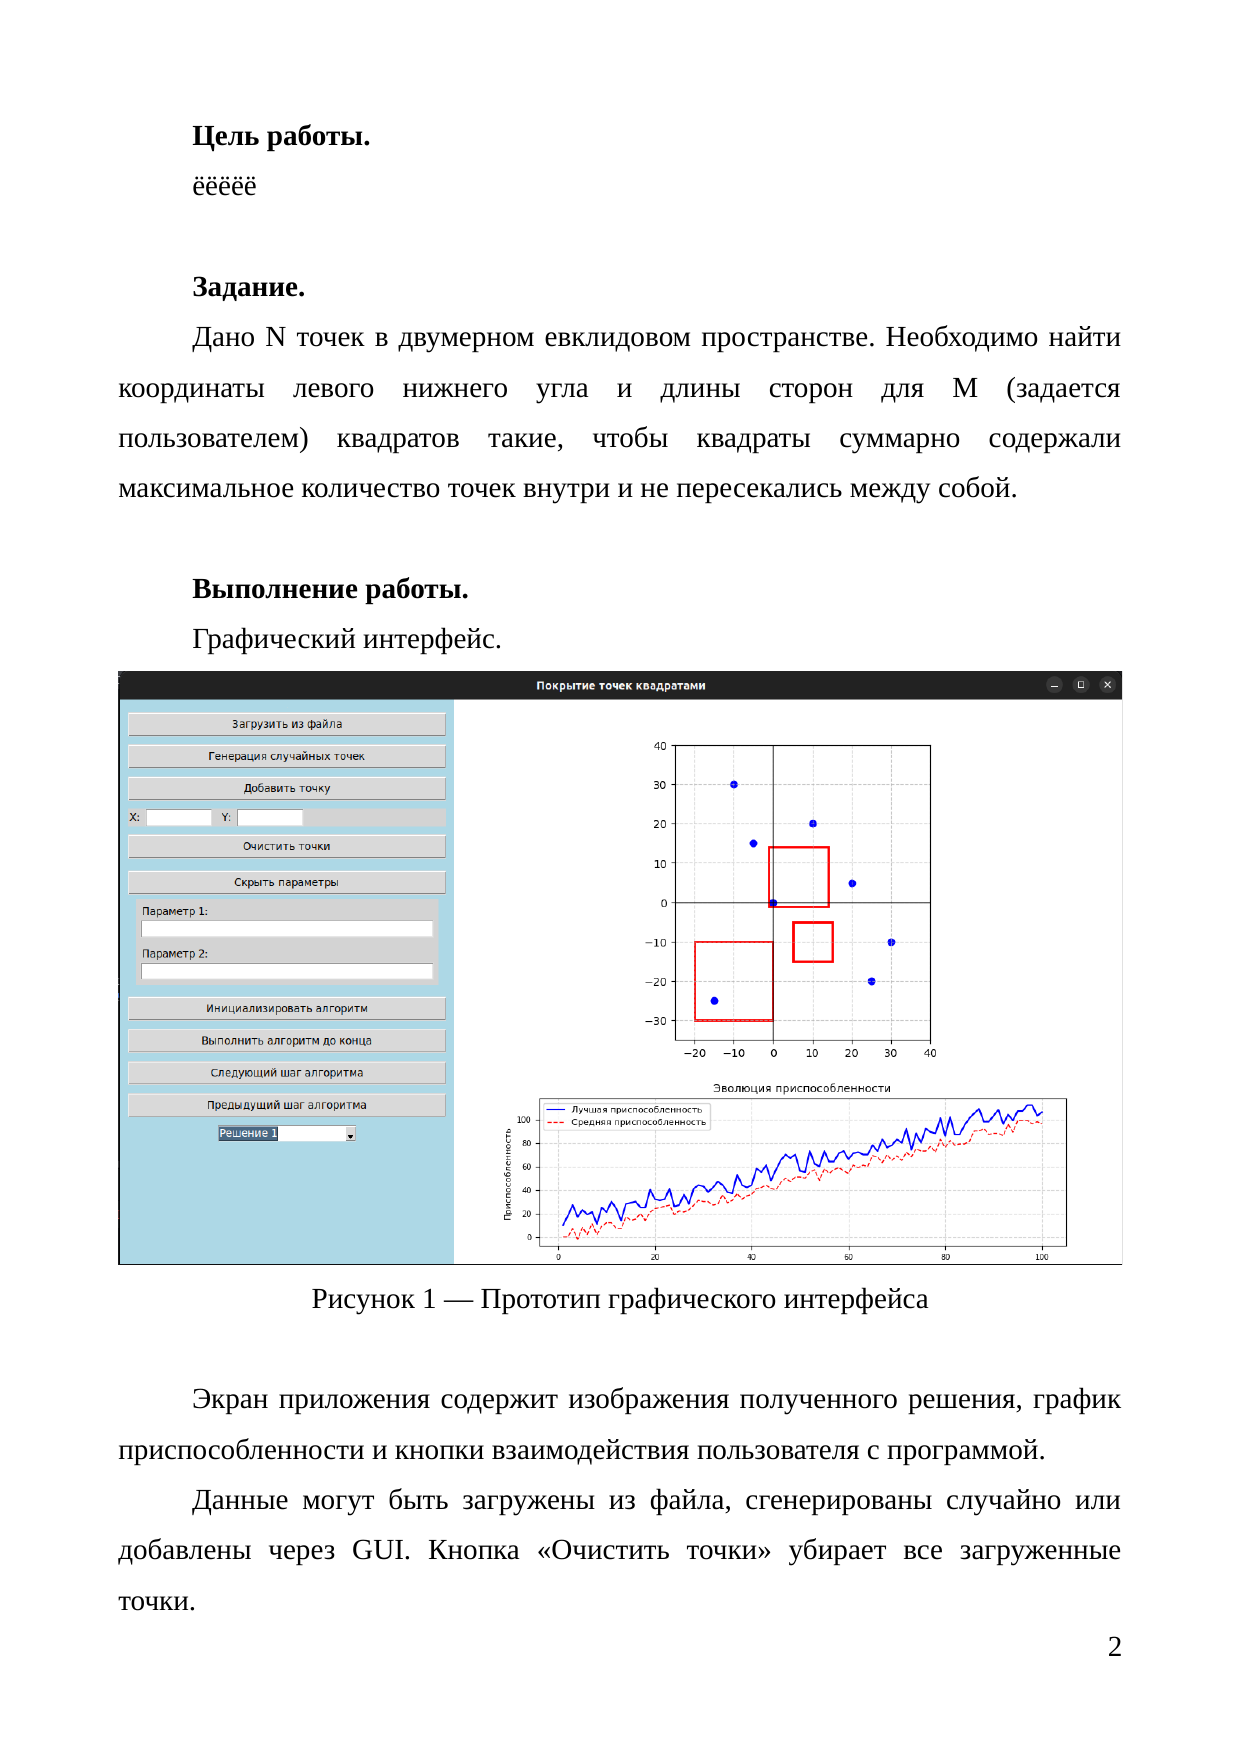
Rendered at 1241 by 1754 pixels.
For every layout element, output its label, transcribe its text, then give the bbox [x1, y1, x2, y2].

picture [118, 671, 1123, 1265]
subtitle Задание. [118, 269, 1122, 303]
subtitle Выполнение работы. [118, 571, 1122, 604]
text ёёёёё [118, 168, 1122, 202]
subtitle Цель работы. [118, 118, 1122, 152]
text Графический интерфейс. [118, 621, 1122, 655]
text Экран приложения содержит изображения полученного решения, график приспособленности и кнопки взаимодействия пользователя с программой. [118, 1382, 1122, 1465]
text Дано N точек в двумерном евклидовом пространстве. Необходимо найти координаты левого нижнего угла и длины сторон для M (задается пользователем) квадратов такие, чтобы квадраты суммарно содержали максимальное количество точек внутри и не пересекались между собой. [118, 319, 1122, 504]
text Данные могут быть загружены из файла, сгенерированы случайно или добавлены через GUI. Кнопка «Очистить точки» убирает все загруженные точки. [118, 1482, 1122, 1616]
text Рисунок 1 — Прототип графического интерфейса [118, 1265, 1122, 1314]
